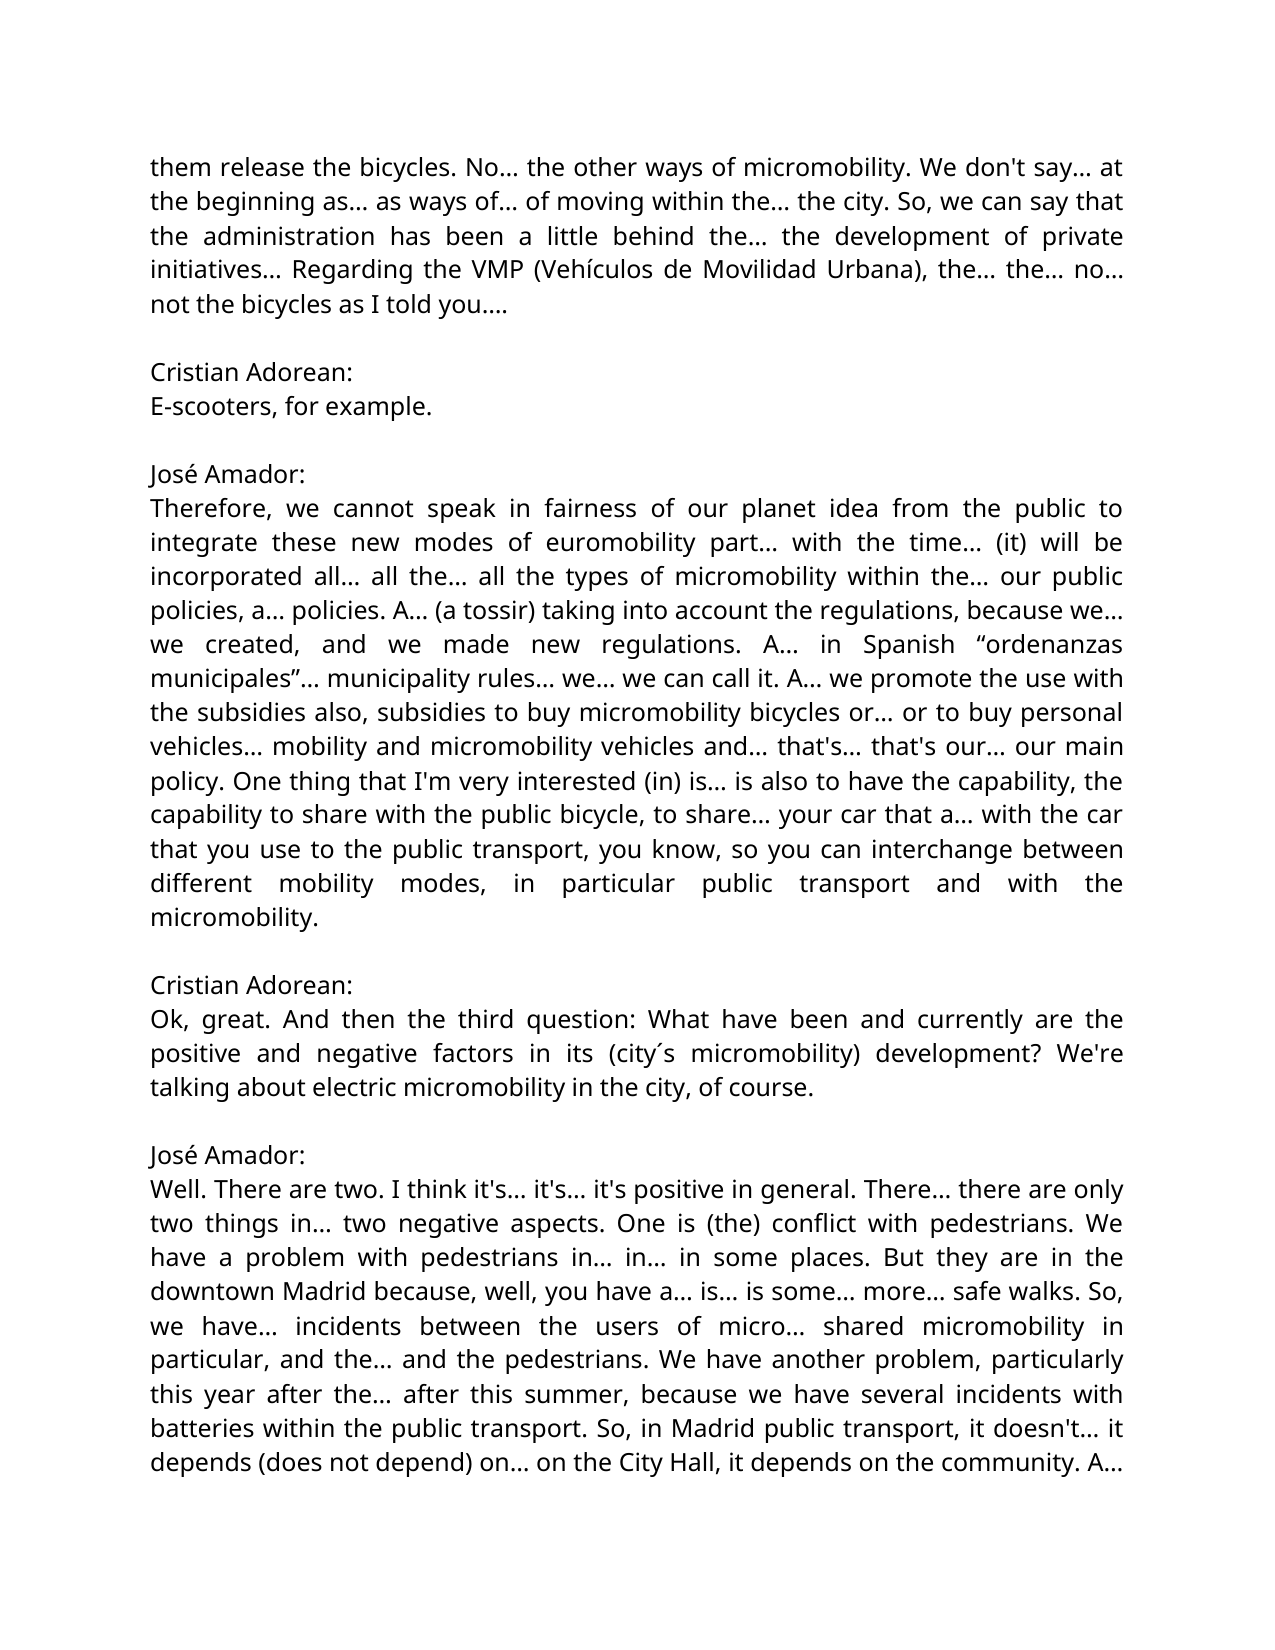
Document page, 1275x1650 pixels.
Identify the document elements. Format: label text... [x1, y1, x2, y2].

text Cristian Adorean: [150, 967, 1125, 1002]
text José Amador: [150, 457, 1125, 491]
text E-scooters, for example. [150, 388, 1125, 422]
text Therefore, we cannot speak in fairness of our planet idea from the public to integrate these new modes of euromobility part… with the time… (it) will be incorporated all… all the… all the types of micromobility within the… our public policies, a… policies. A… (a tossir) taking into account the regulations, because we… we created, and we made new regulations. A… in Spanish “ordenanzas municipales”… municipality rules… we… we can call it. A… we promote the use with the subsidies also, subsidies to buy micromobility bicycles or… or to buy personal vehicles… mobility and micromobility vehicles and… that's… that's our… our main policy. One thing that I'm very interested (in) is… is also to have the capability, the capability to share with the public bicycle, to share… your car that a… with the car that you use to the public transport, you know, so you can interchange between different mobility modes, in particular public transport and with the micromobility. [150, 491, 1125, 933]
text Ok, great. And then the third question: What have been and currently are the positive and negative factors in its (city´s micromobility) development? We're talking about electric micromobility in the city, of course. [150, 1002, 1125, 1104]
text Well. There are two. I think it's… it's… it's positive in general. There… there are only two things in… two negative aspects. One is (the) conflict with pedestrians. We have a problem with pedestrians in… in… in some places. But they are in the downtown Madrid because, well, you have a… is… is some… more… safe walks. So, we have… incidents between the users of micro… shared micromobility in particular, and the… and the pedestrians. We have another problem, particularly this year after the… after this summer, because we have several incidents with batteries within the public transport. So, in Madrid public transport, it doesn't… it depends (does not depend) on… on the City Hall, it depends on the community. A… [150, 1172, 1125, 1478]
text them release the bicycles. No… the other ways of micromobility. We don't say… at the beginning as… as ways of… of moving within the… the city. So, we can say that the administration has been a little behind the… the development of private initiatives… Regarding the VMP (Vehículos de Movilidad Urbana), the… the… no… not the bicycles as I told you…. [150, 150, 1125, 320]
text José Amador: [150, 1138, 1125, 1172]
text Cristian Adorean: [150, 354, 1125, 388]
